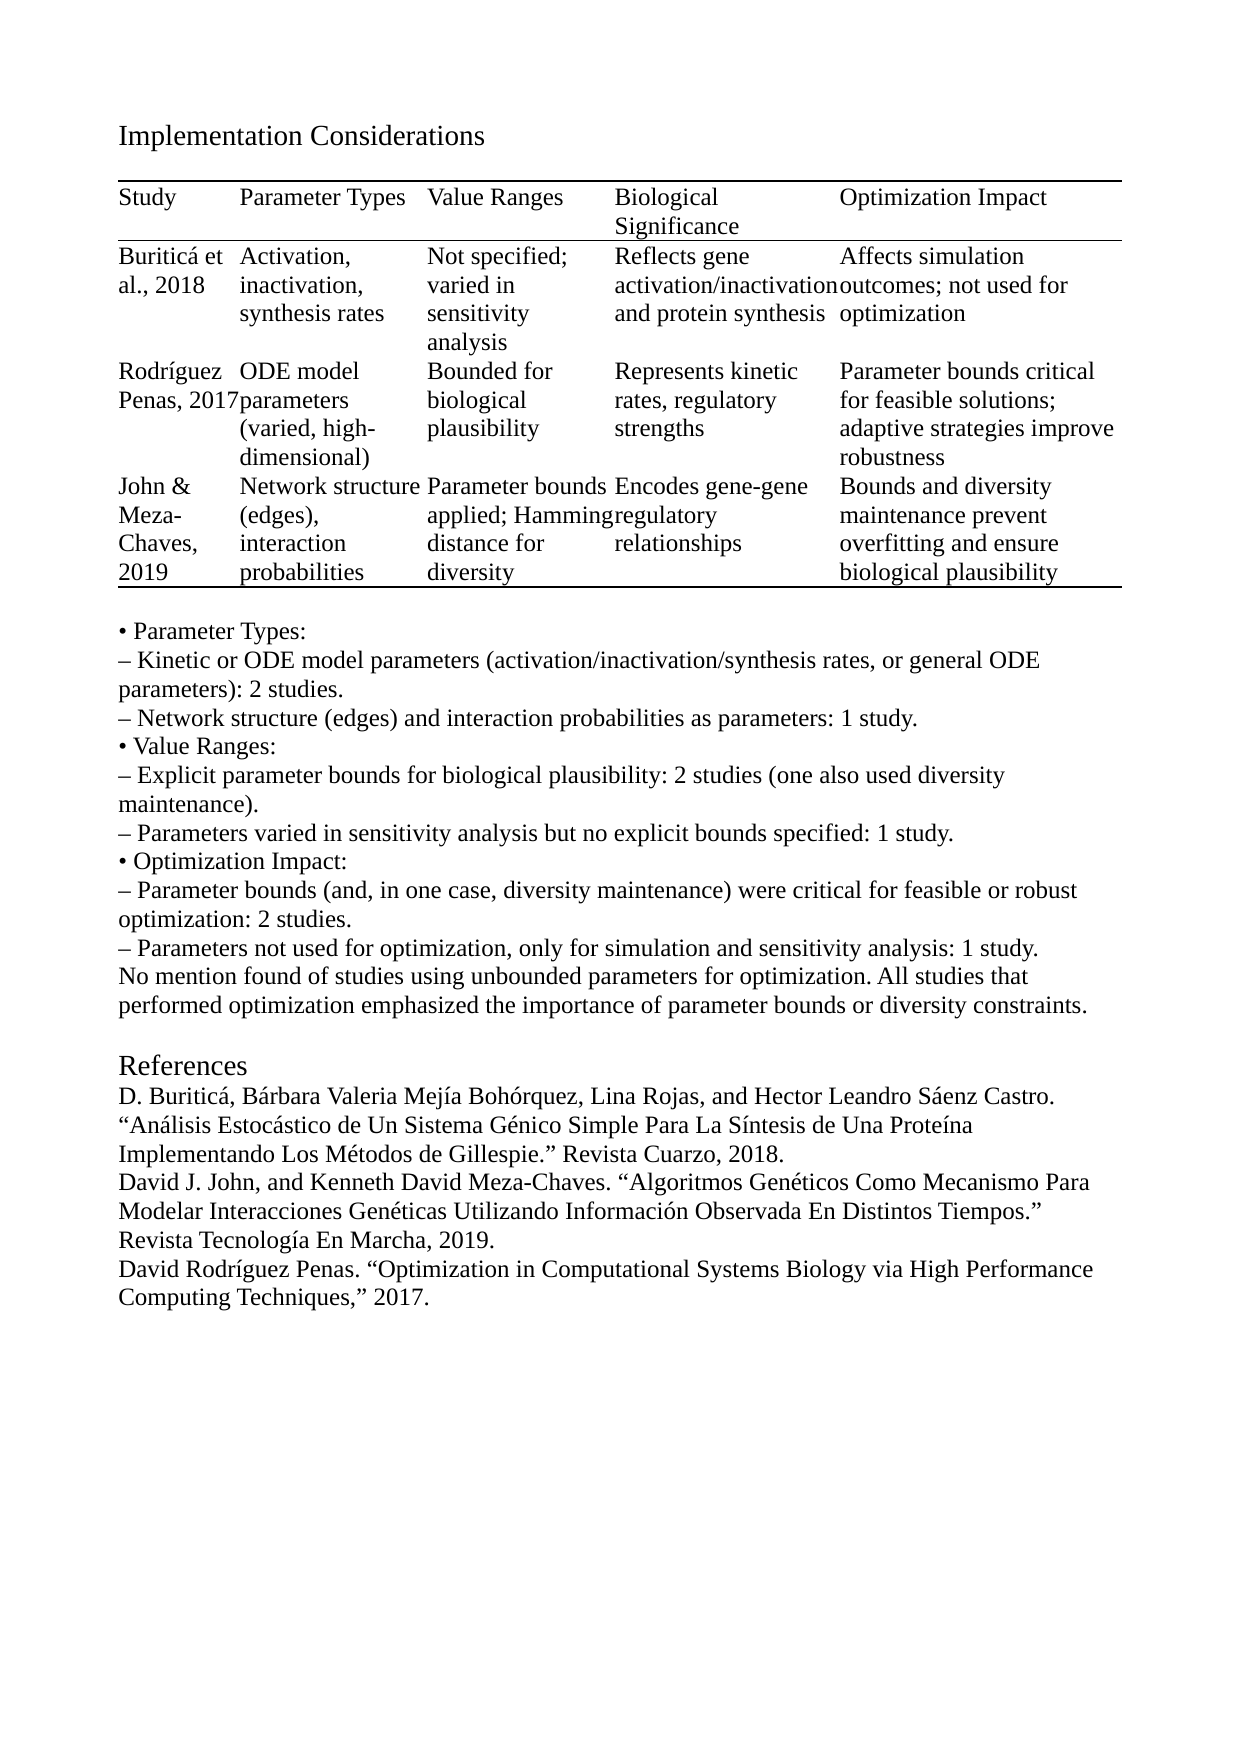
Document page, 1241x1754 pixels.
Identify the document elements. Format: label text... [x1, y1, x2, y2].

table_header Study [118, 211, 239, 239]
text D. Buriticá, Bárbara Valeria Mejía Bohórquez, Lina Rojas, and Hector Leandro Sáenz Castro. “Análisis Estocástico de Un Sistema Génico Simple Para La Síntesis de Una Proteína Implementando Los Métodos de Gillespie.” Revista Cuarzo, 2018. [118, 1081, 1122, 1167]
text – Kinetic or ODE model parameters (activation/inactivation/synthesis rates, or general ODE parameters): 2 studies. [118, 645, 1122, 703]
text Implementation Considerations [118, 118, 1122, 152]
table_cell Represents kinetic rates, regulatory strengths [614, 442, 839, 471]
text – Explicit parameter bounds for biological plausibility: 2 studies (one also used diversity maintenance). [118, 760, 1122, 818]
text David J. John, and Kenneth David Meza-Chaves. “Algoritmos Genéticos Como Mecanismo Para Modelar Interacciones Genéticas Utilizando Información Observada En Distintos Tiempos.” Revista Tecnología En Marcha, 2019. [118, 1167, 1122, 1254]
text No mention found of studies using unbounded parameters for optimization. All studies that performed optimization emphasized the importance of parameter bounds or diversity constraints. [118, 961, 1122, 1019]
table_header Optimization Impact [839, 211, 1122, 239]
text – Parameter bounds (and, in one case, diversity maintenance) were critical for feasible or robust optimization: 2 studies. [118, 875, 1122, 933]
table_cell Buriticá et al., 2018 [118, 298, 239, 356]
table_cell Encodes gene-gene regulatory relationships [614, 557, 839, 586]
text – Parameters not used for optimization, only for simulation and sensitivity analysis: 1 study. [118, 933, 1122, 961]
table_header Value Ranges [427, 211, 614, 239]
text • Value Ranges: [118, 731, 1122, 760]
text – Network structure (edges) and interaction probabilities as parameters: 1 study. [118, 703, 1122, 731]
text • Optimization Impact: [118, 846, 1122, 875]
table_cell Reflects gene activation/inactivation and protein synthesis [614, 327, 839, 356]
table_cell Activation, inactivation, synthesis rates [239, 327, 427, 356]
text References [118, 1048, 1122, 1081]
text David Rodríguez Penas. “Optimization in Computational Systems Biology via High Performance Computing Techniques,” 2017. [118, 1254, 1122, 1311]
text – Parameters varied in sensitivity analysis but no explicit bounds specified: 1 study. [118, 818, 1122, 846]
table_cell Rodríguez Penas, 2017 [118, 413, 239, 471]
table_cell Bounded for biological plausibility [427, 442, 614, 471]
table_header Parameter Types [239, 211, 427, 239]
table_cell Affects simulation outcomes; not used for optimization [839, 327, 1122, 356]
text • Parameter Types: [118, 616, 1122, 645]
